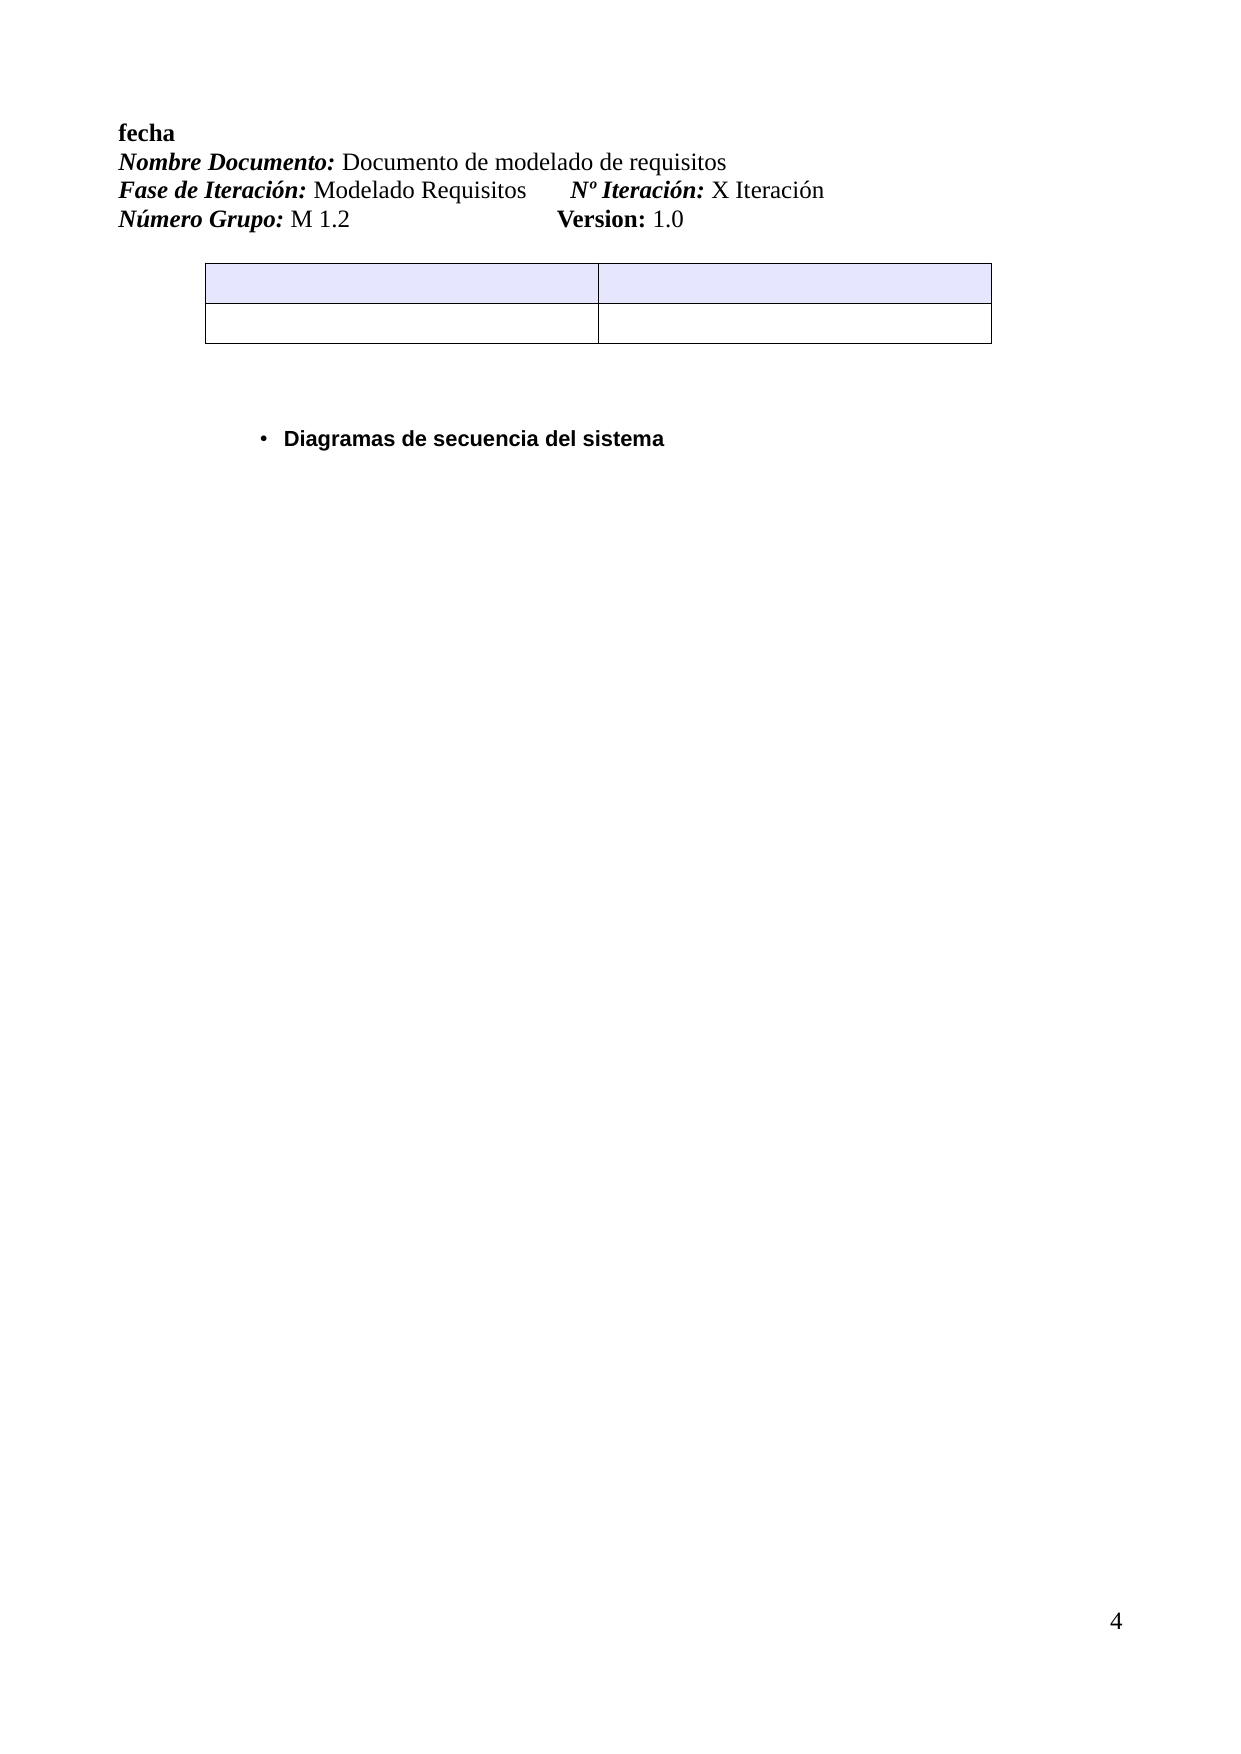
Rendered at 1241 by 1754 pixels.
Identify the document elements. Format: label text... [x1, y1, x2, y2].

table_cell [599, 264, 991, 303]
table_cell [206, 264, 598, 303]
table_cell [599, 304, 991, 343]
table_cell [206, 304, 598, 343]
subtitle Diagramas de secuencia del sistema [260, 426, 1122, 451]
